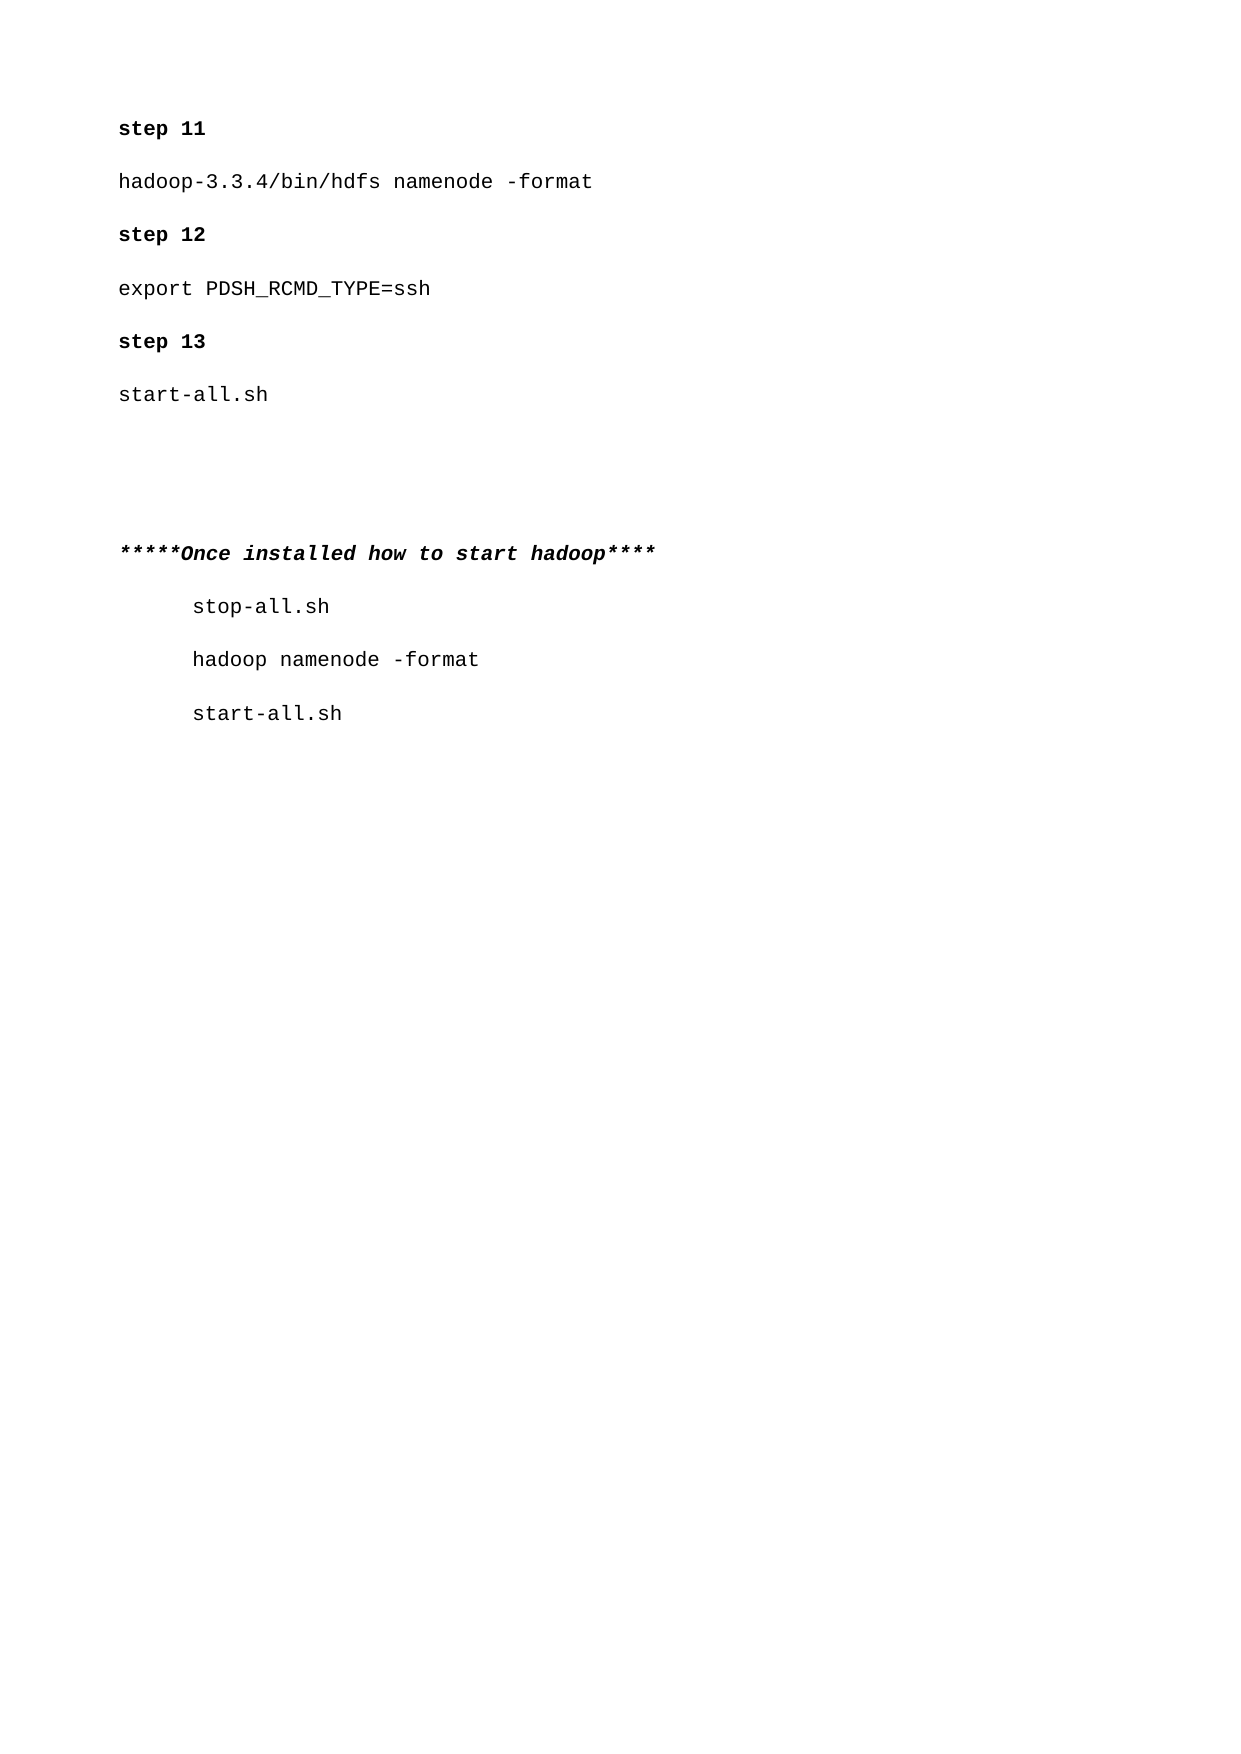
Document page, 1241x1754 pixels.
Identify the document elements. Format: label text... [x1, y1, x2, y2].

text hadoop-3.3.4/bin/hdfs namenode -format [118, 171, 1122, 195]
text step 12 [118, 224, 1122, 248]
text export PDSH_RCMD_TYPE=ssh [118, 277, 1122, 301]
text stop-all.sh [118, 596, 1122, 620]
text start-all.sh [118, 384, 1122, 407]
text *****Once installed how to start hadoop**** [118, 543, 1122, 567]
text step 11 [118, 118, 1122, 142]
text hadoop namenode -format [118, 649, 1122, 673]
text step 13 [118, 331, 1122, 354]
text start-all.sh [118, 702, 1122, 726]
